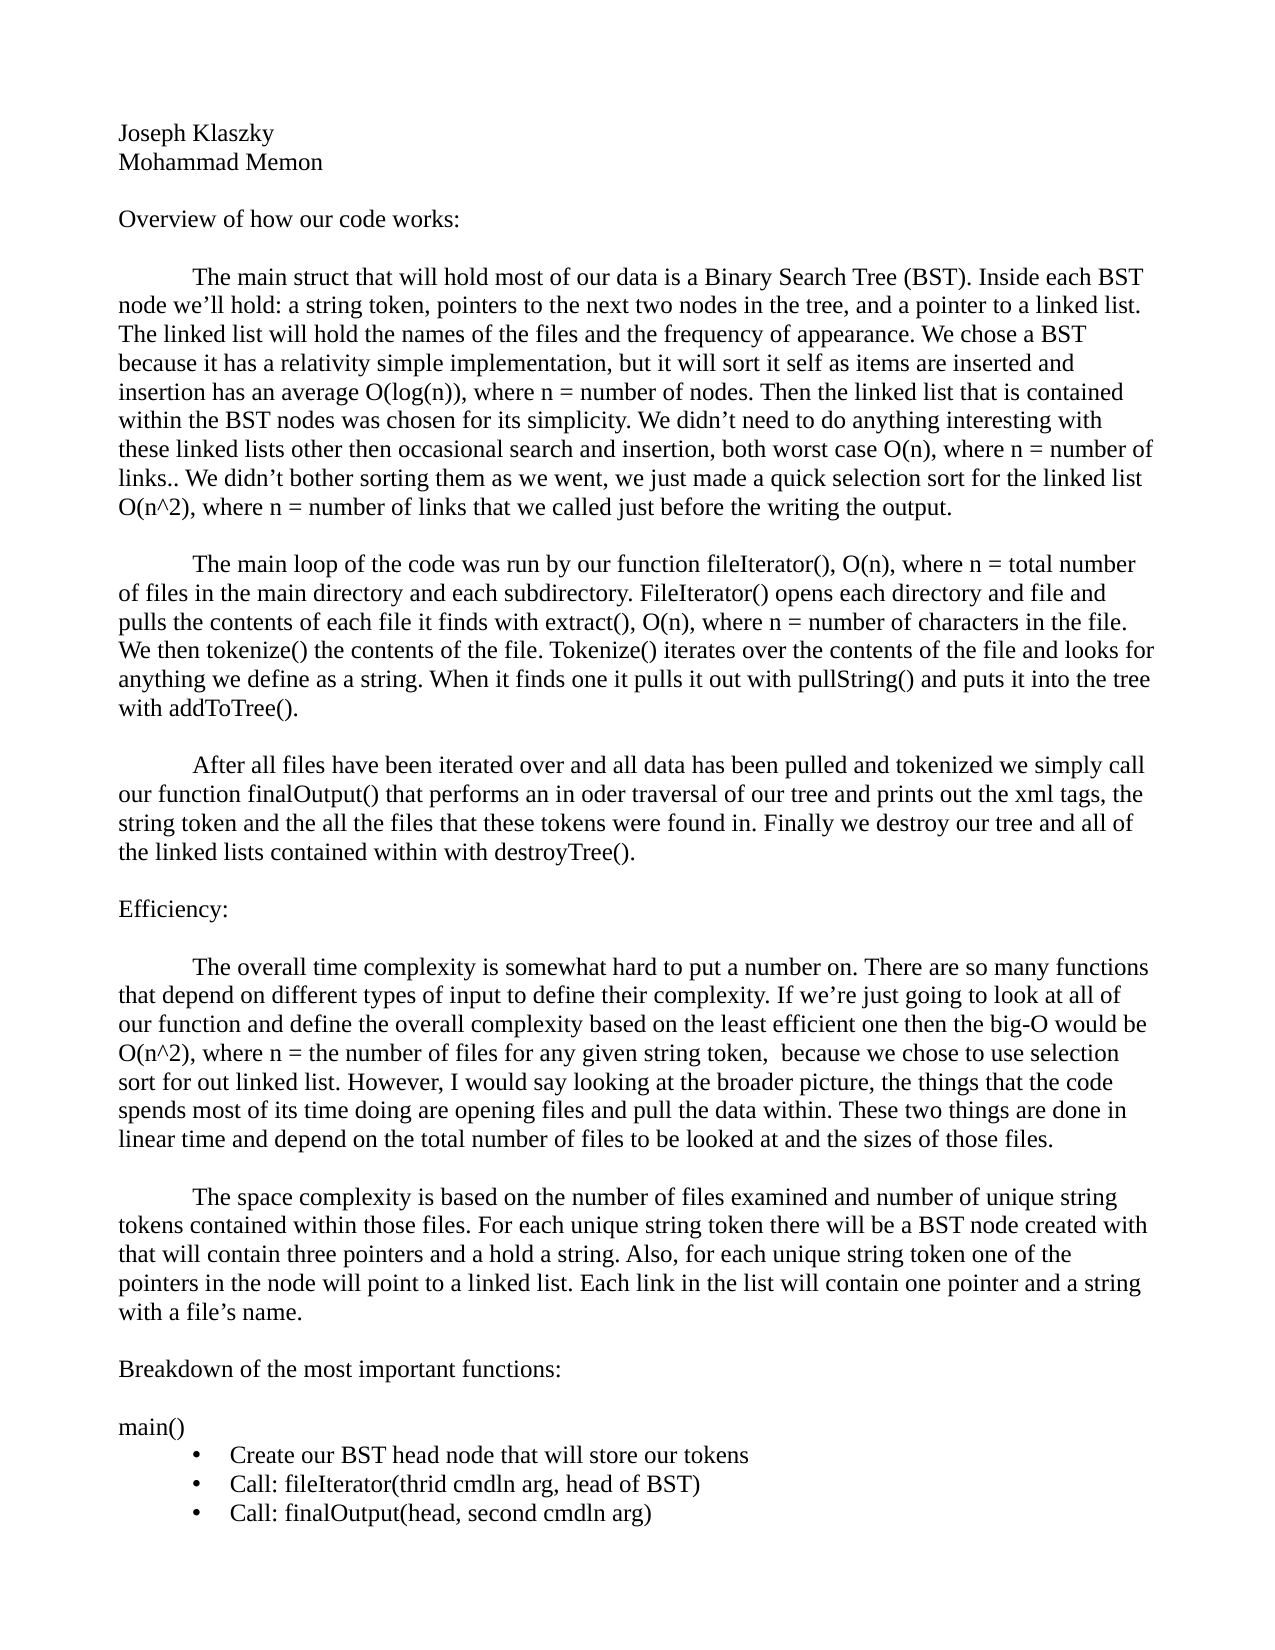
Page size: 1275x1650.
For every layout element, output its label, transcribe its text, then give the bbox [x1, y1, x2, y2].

list Call: finalOutput(head, second cmdln arg) [192, 1498, 1157, 1527]
text The space complexity is based on the number of files examined and number of unique string tokens contained within those files. For each unique string token there will be a BST node created with that will contain three pointers and a hold a string. Also, for each unique string token one of the pointers in the node will point to a linked list. Each link in the list will contain one pointer and a string with a file’s name. [118, 1182, 1157, 1326]
text main() [118, 1412, 1157, 1441]
text Joseph Klaszky [118, 118, 1157, 147]
text After all files have been iterated over and all data has been pulled and tokenized we simply call our function finalOutput() that performs an in oder traversal of our tree and prints out the xml tags, the string token and the all the files that these tokens were found in. Finally we destroy our tree and all of the linked lists contained within with destroyTree(). [118, 751, 1157, 866]
text Mohammad Memon [118, 147, 1157, 176]
text The main loop of the code was run by our function fileIterator(), O(n), where n = total number of files in the main directory and each subdirectory. FileIterator() opens each directory and file and pulls the contents of each file it finds with extract(), O(n), where n = number of characters in the file. [118, 549, 1157, 636]
text Overview of how our code works: [118, 204, 1157, 233]
text The overall time complexity is somewhat hard to put a number on. There are so many functions that depend on different types of input to define their complexity. If we’re just going to look at all of our function and define the overall complexity based on the least efficient one then the big-O would be O(n^2), where n = the number of files for any given string token, because we chose to use selection sort for out linked list. However, I would say looking at the broader picture, the things that the code spends most of its time doing are opening files and pull the data within. These two things are done in linear time and depend on the total number of files to be looked at and the sizes of those files. [118, 952, 1157, 1153]
list Create our BST head node that will store our tokens [192, 1441, 1157, 1469]
list Call: fileIterator(thrid cmdln arg, head of BST) [192, 1469, 1157, 1498]
text Efficiency: [118, 894, 1157, 923]
text We then tokenize() the contents of the file. Tokenize() iterates over the contents of the file and looks for anything we define as a string. When it finds one it pulls it out with pullString() and puts it into the tree with addToTree(). [118, 636, 1157, 722]
text The main struct that will hold most of our data is a Binary Search Tree (BST). Inside each BST node we’ll hold: a string token, pointers to the next two nodes in the tree, and a pointer to a linked list. The linked list will hold the names of the files and the frequency of appearance. We chose a BST because it has a relativity simple implementation, but it will sort it self as items are inserted and insertion has an average O(log(n)), where n = number of nodes. Then the linked list that is contained within the BST nodes was chosen for its simplicity. We didn’t need to do anything interesting with these linked lists other then occasional search and insertion, both worst case O(n), where n = number of links.. We didn’t bother sorting them as we went, we just made a quick selection sort for the linked list O(n^2), where n = number of links that we called just before the writing the output. [118, 262, 1157, 521]
text Breakdown of the most important functions: [118, 1354, 1157, 1383]
